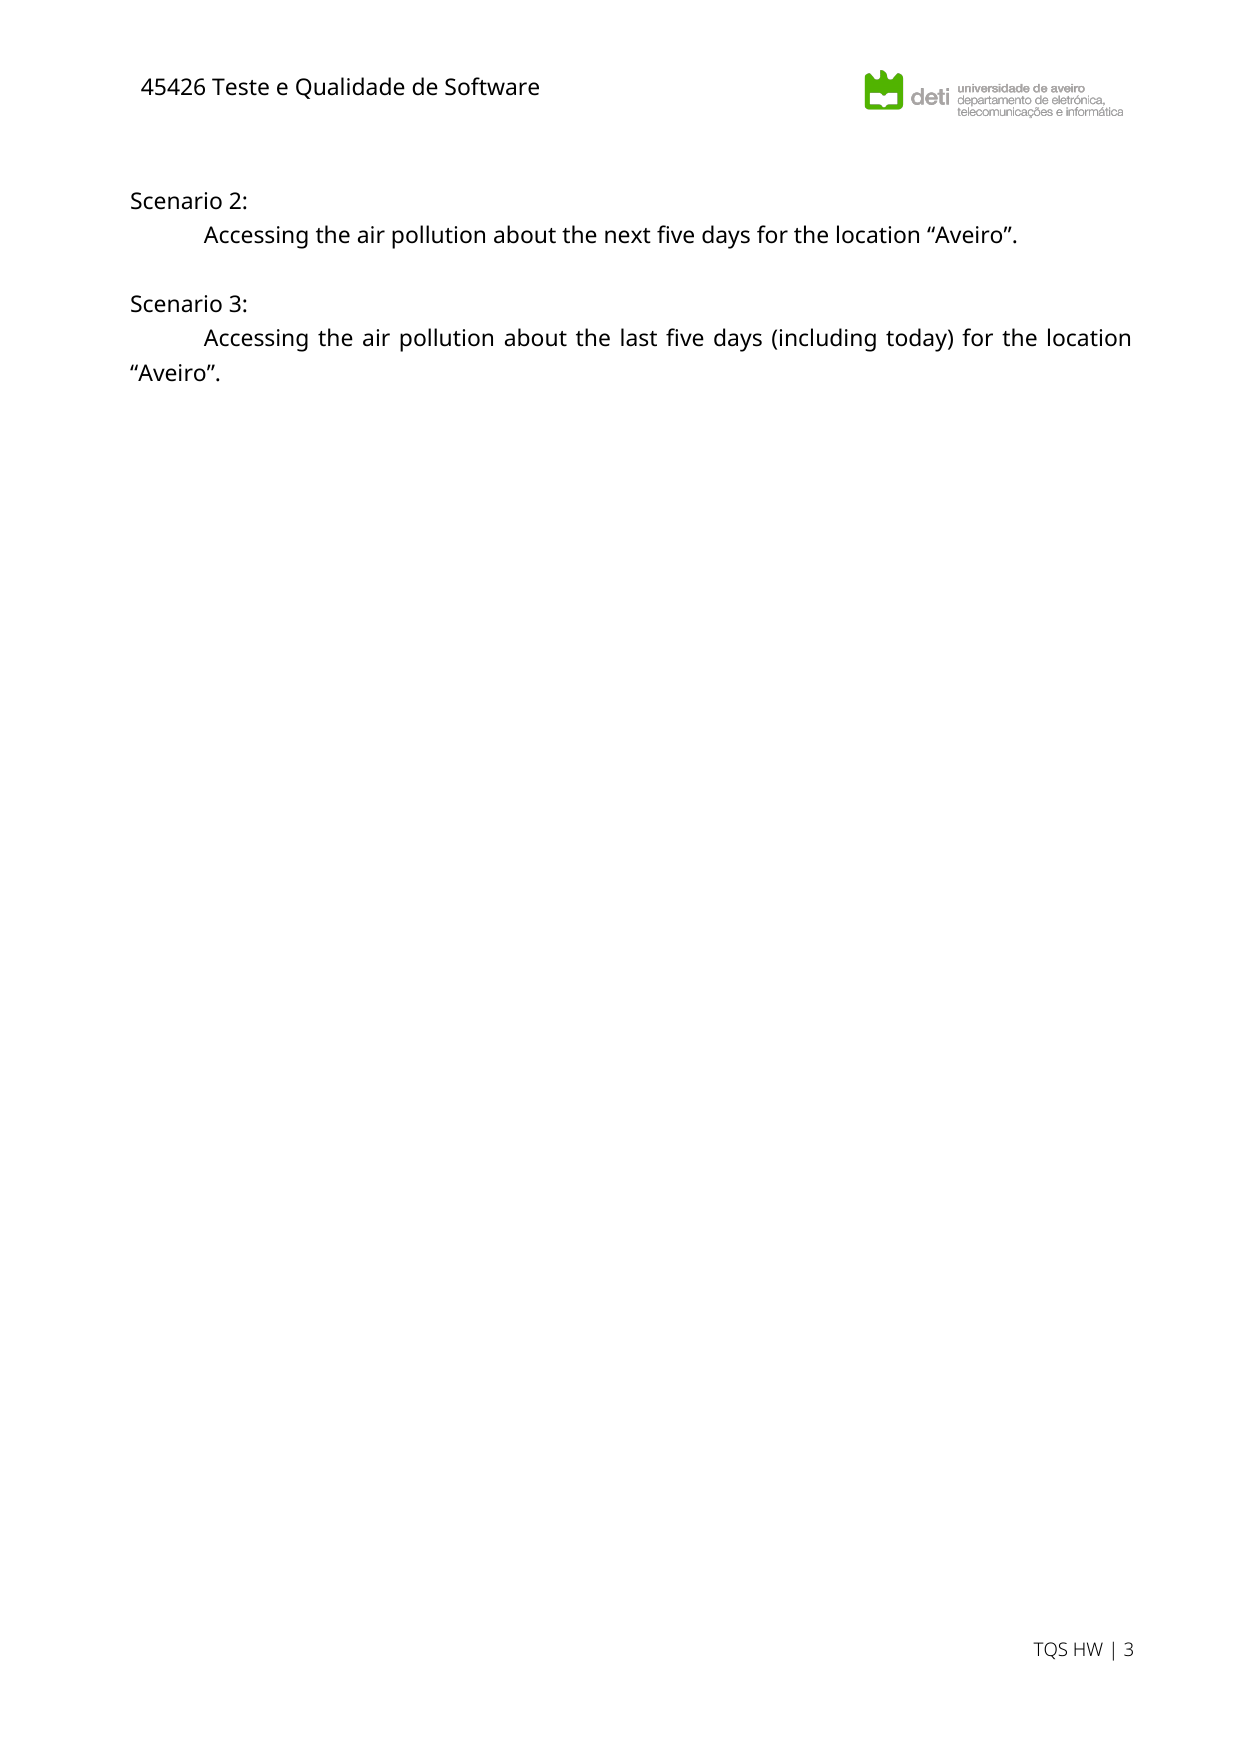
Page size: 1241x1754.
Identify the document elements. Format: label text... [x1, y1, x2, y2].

text Scenario 2: [130, 184, 1134, 216]
text Accessing the air pollution about the last five days (including today) for the location “Aveiro”. [130, 322, 1134, 388]
picture [864, 70, 1124, 119]
text Accessing the air pollution about the next five days for the location “Aveiro”. [130, 219, 1134, 250]
text Scenario 3: [130, 288, 1134, 319]
